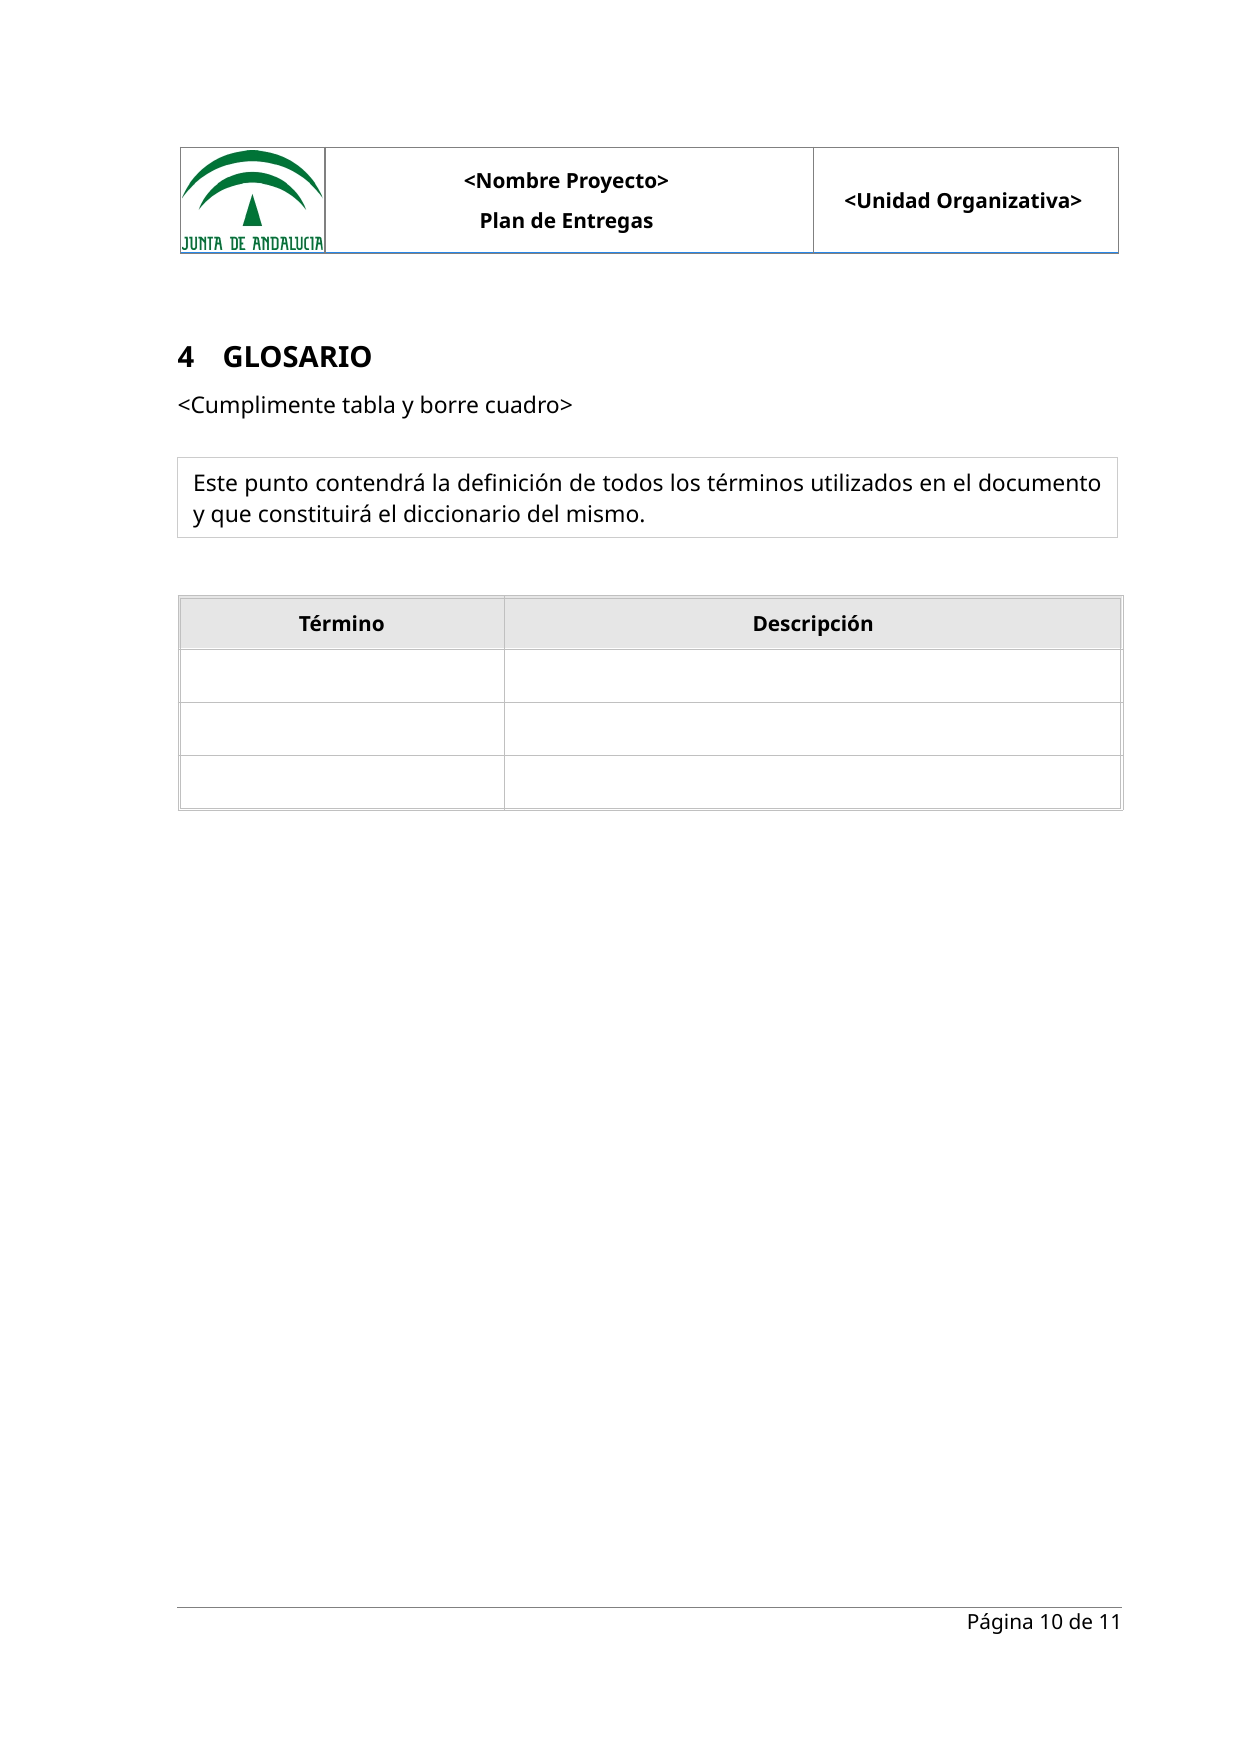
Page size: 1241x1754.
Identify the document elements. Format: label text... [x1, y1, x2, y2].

table_cell [505, 756, 1120, 808]
text Este punto contendrá la definición de todos los términos utilizados en el documento y que constituirá el diccionario del mismo. [193, 467, 1102, 529]
table_cell [181, 703, 504, 755]
table_cell [505, 650, 1120, 702]
table_header Término [181, 599, 504, 648]
picture [182, 150, 323, 250]
table_cell [505, 703, 1120, 755]
table_cell [181, 756, 504, 808]
subtitle GLOSARIO [177, 336, 1122, 376]
table_header Descripción [505, 599, 1120, 648]
text <Cumplimente tabla y borre cuadro> [177, 389, 1122, 420]
table_cell [181, 650, 504, 702]
